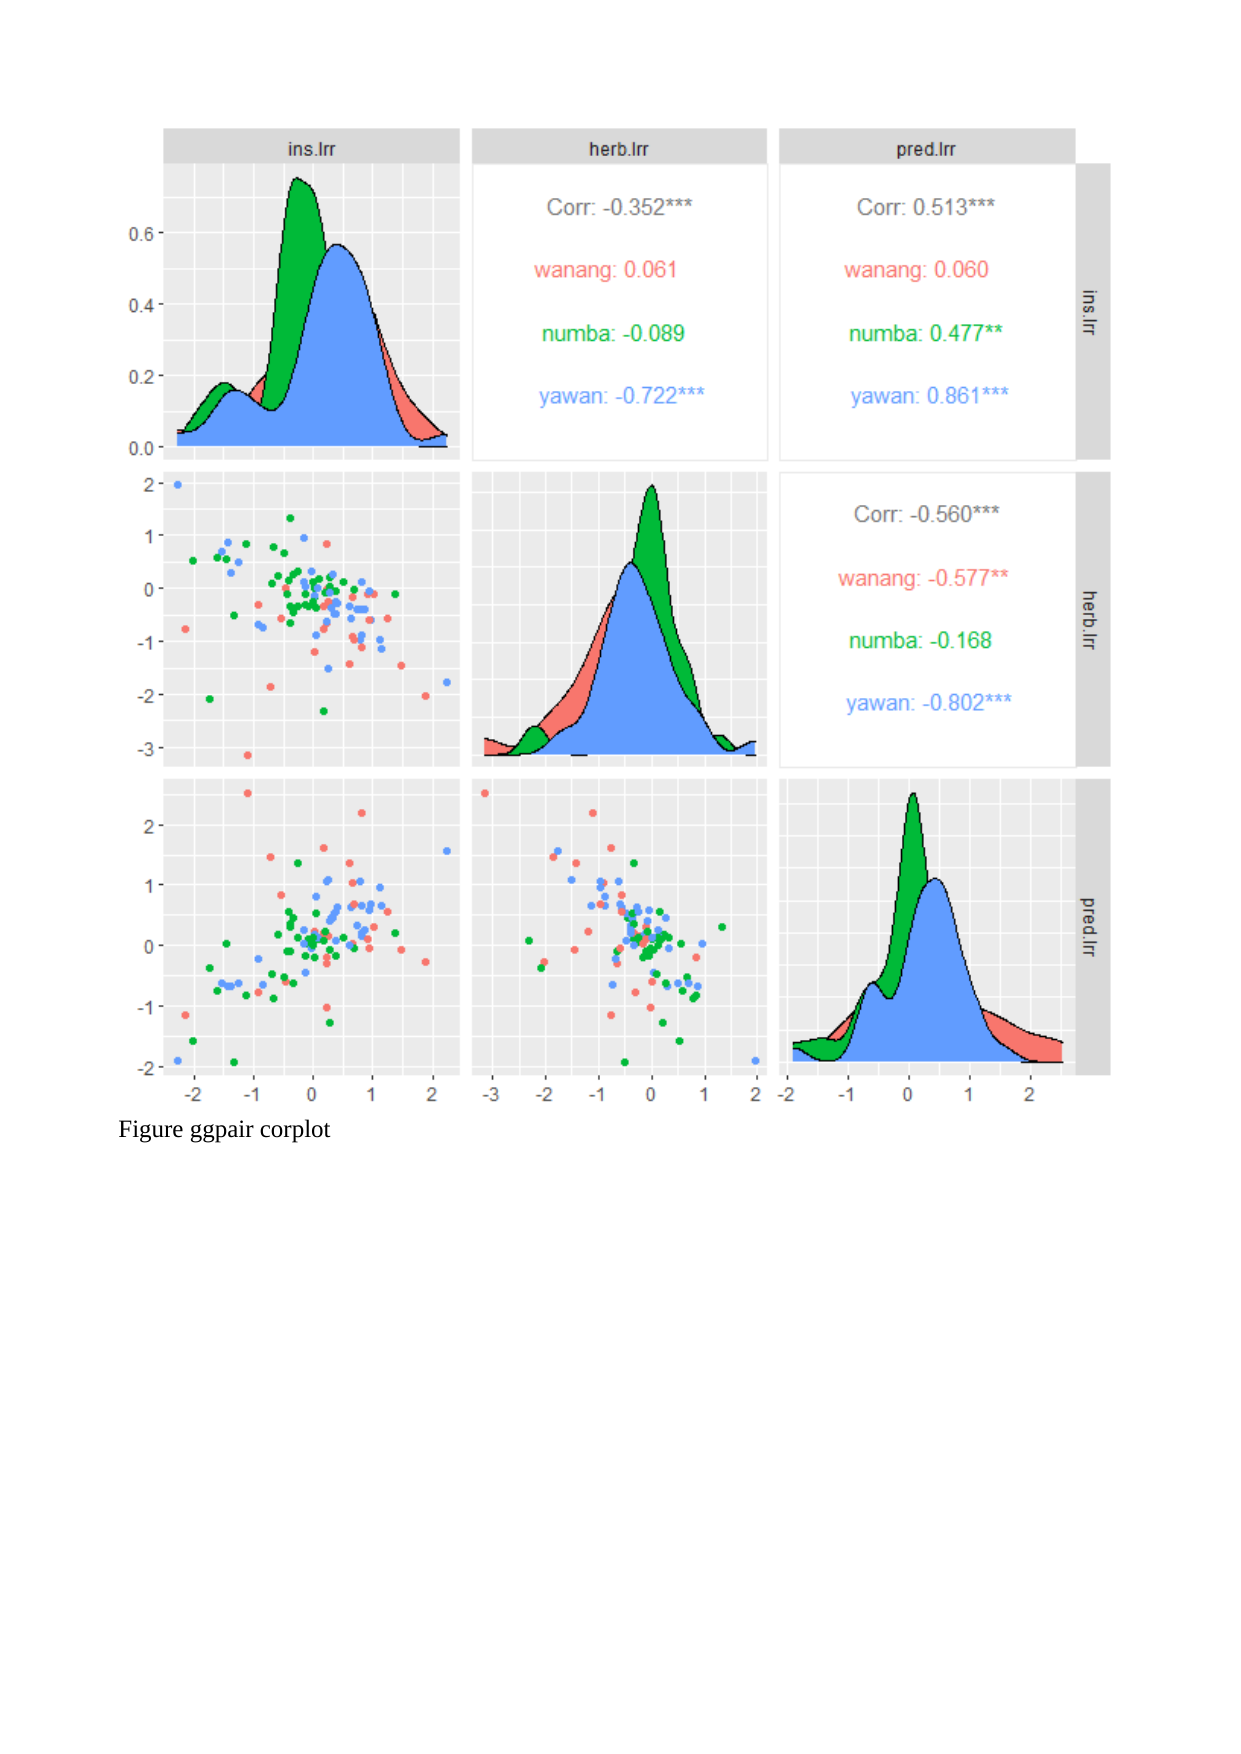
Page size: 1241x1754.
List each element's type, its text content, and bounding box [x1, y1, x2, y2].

text Figure ggpair corplot [118, 1115, 1122, 1143]
picture [118, 118, 1123, 1115]
